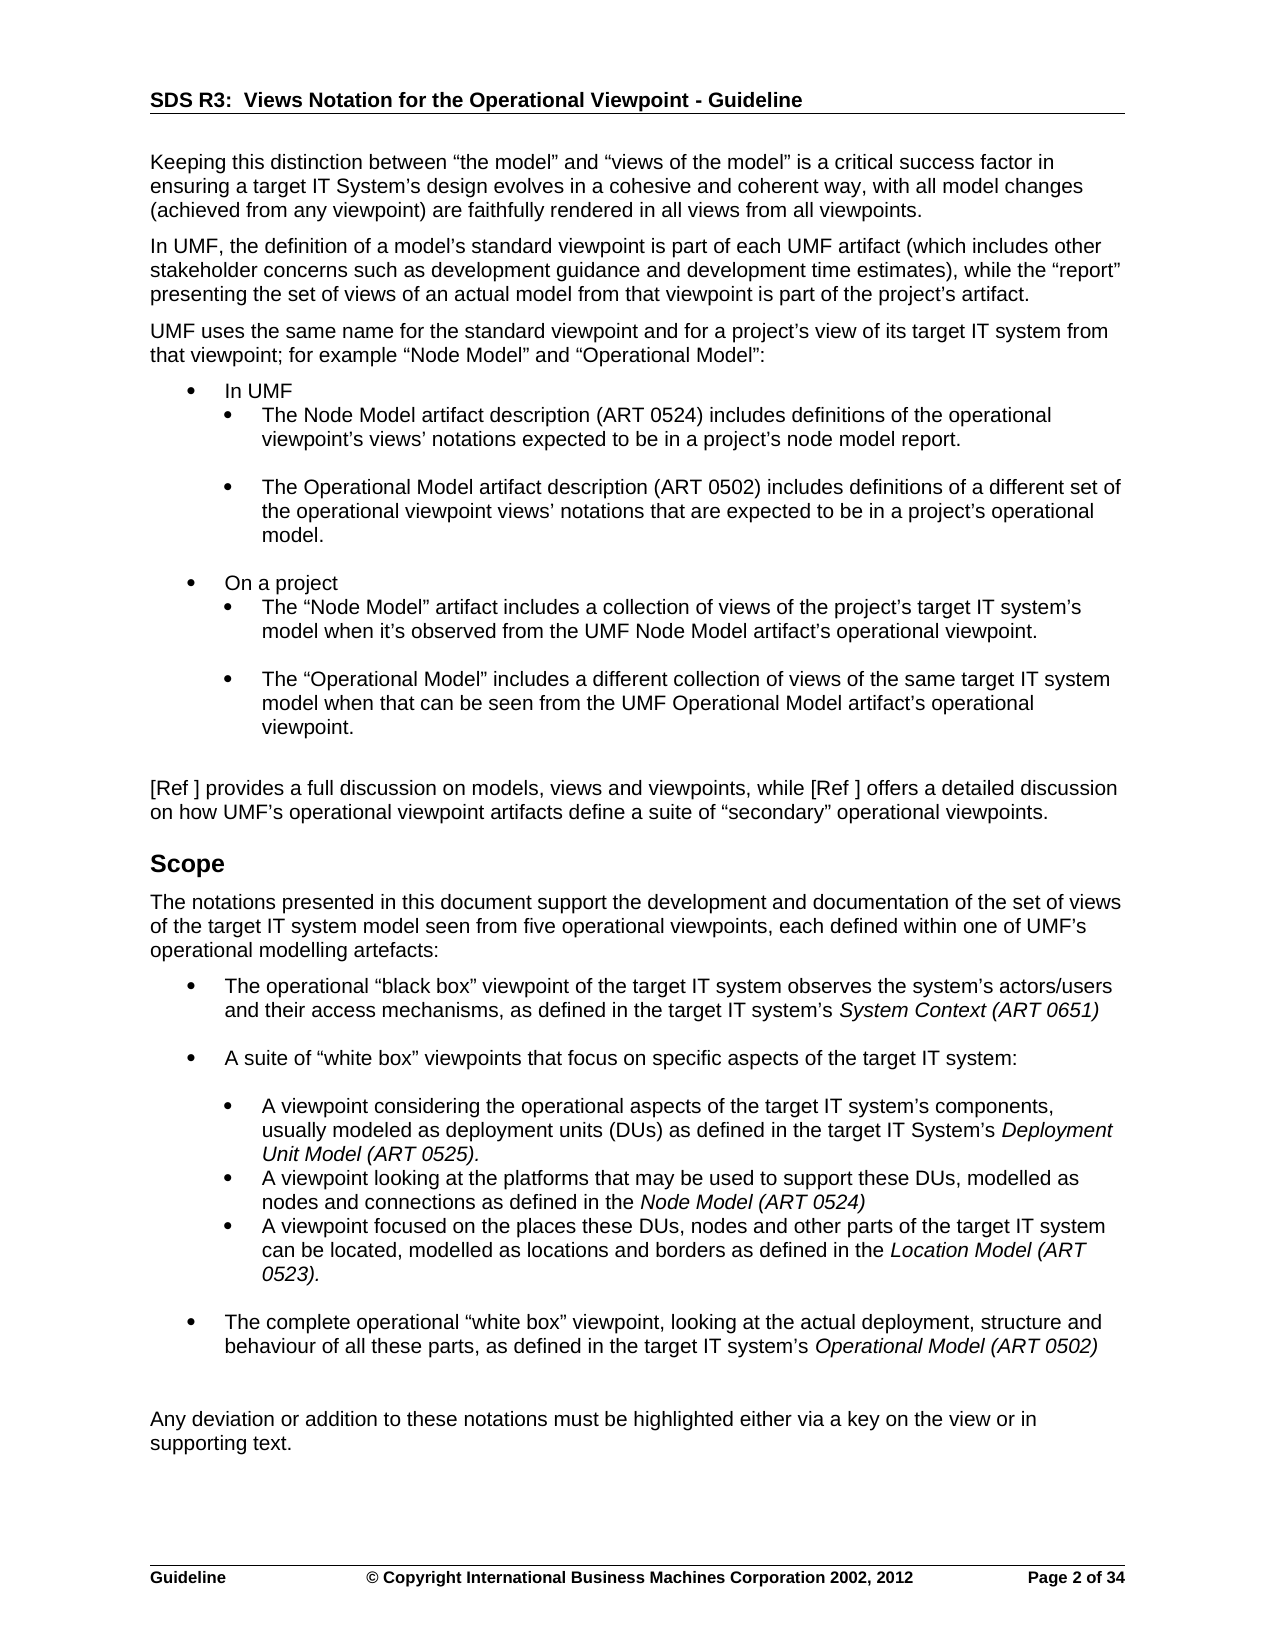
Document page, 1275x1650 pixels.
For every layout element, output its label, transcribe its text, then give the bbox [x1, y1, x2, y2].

list The Node Model artifact description (ART 0524) includes definitions of the operational viewpoint’s views’ notations expected to be in a project’s node model report. [224, 403, 1125, 475]
subtitle Scope [150, 848, 1125, 877]
list The operational “black box” viewpoint of the target IT system observes the system’s actors/users and their access mechanisms, as defined in the target IT system’s System Context (ART 0651) [187, 974, 1125, 1046]
text UMF uses the same name for the standard viewpoint and for a project’s view of its target IT system from that viewpoint; for example “Node Model” and “Operational Model”: [150, 319, 1125, 367]
list The Operational Model artifact description (ART 0502) includes definitions of a different set of the operational viewpoint views’ notations that are expected to be in a project’s operational model. [224, 475, 1125, 571]
list A viewpoint focused on the places these DUs, nodes and other parts of the target IT system can be located, modelled as locations and borders as defined in the Location Model (ART 0523). [224, 1214, 1125, 1310]
text Keeping this distinction between “the model” and “views of the model” is a critical success factor in ensuring a target IT System’s design evolves in a cohesive and coherent way, with all model changes (achieved from any viewpoint) are faithfully rendered in all views from all viewpoints. [150, 150, 1125, 222]
text The notations presented in this document support the development and documentation of the set of views of the target IT system model seen from five operational viewpoints, each defined within one of UMF’s operational modelling artefacts: [150, 890, 1125, 962]
text In UMF, the definition of a model’s standard viewpoint is part of each UMF artifact (which includes other stakeholder concerns such as development guidance and development time estimates), while the “report” presenting the set of views of an actual model from that viewpoint is part of the project’s artifact. [150, 234, 1125, 306]
list A viewpoint considering the operational aspects of the target IT system’s components, usually modeled as deployment units (DUs) as defined in the target IT System’s Deployment Unit Model (ART 0525). [224, 1094, 1125, 1166]
list A viewpoint looking at the platforms that may be used to support these DUs, modelled as nodes and connections as defined in the Node Model (ART 0524) [224, 1166, 1125, 1214]
list On a project [187, 571, 1125, 595]
list The “Node Model” artifact includes a collection of views of the project’s target IT system’s model when it’s observed from the UMF Node Model artifact’s operational viewpoint. [224, 595, 1125, 667]
text Any deviation or addition to these notations must be highlighted either via a key on the view or in supporting text. [150, 1407, 1125, 1455]
list A suite of “white box” viewpoints that focus on specific aspects of the target IT system: [187, 1046, 1125, 1094]
list In UMF [187, 379, 1125, 403]
text [Ref 3] provides a full discussion on models, views and viewpoints, while [Ref 4] offers a detailed discussion on how UMF’s operational viewpoint artifacts define a suite of “secondary” operational viewpoints. [150, 776, 1125, 823]
list The complete operational “white box” viewpoint, looking at the actual deployment, structure and behaviour of all these parts, as defined in the target IT system’s Operational Model (ART 0502) [187, 1310, 1125, 1358]
list The “Operational Model” includes a different collection of views of the same target IT system model when that can be seen from the UMF Operational Model artifact’s operational viewpoint. [224, 667, 1125, 763]
